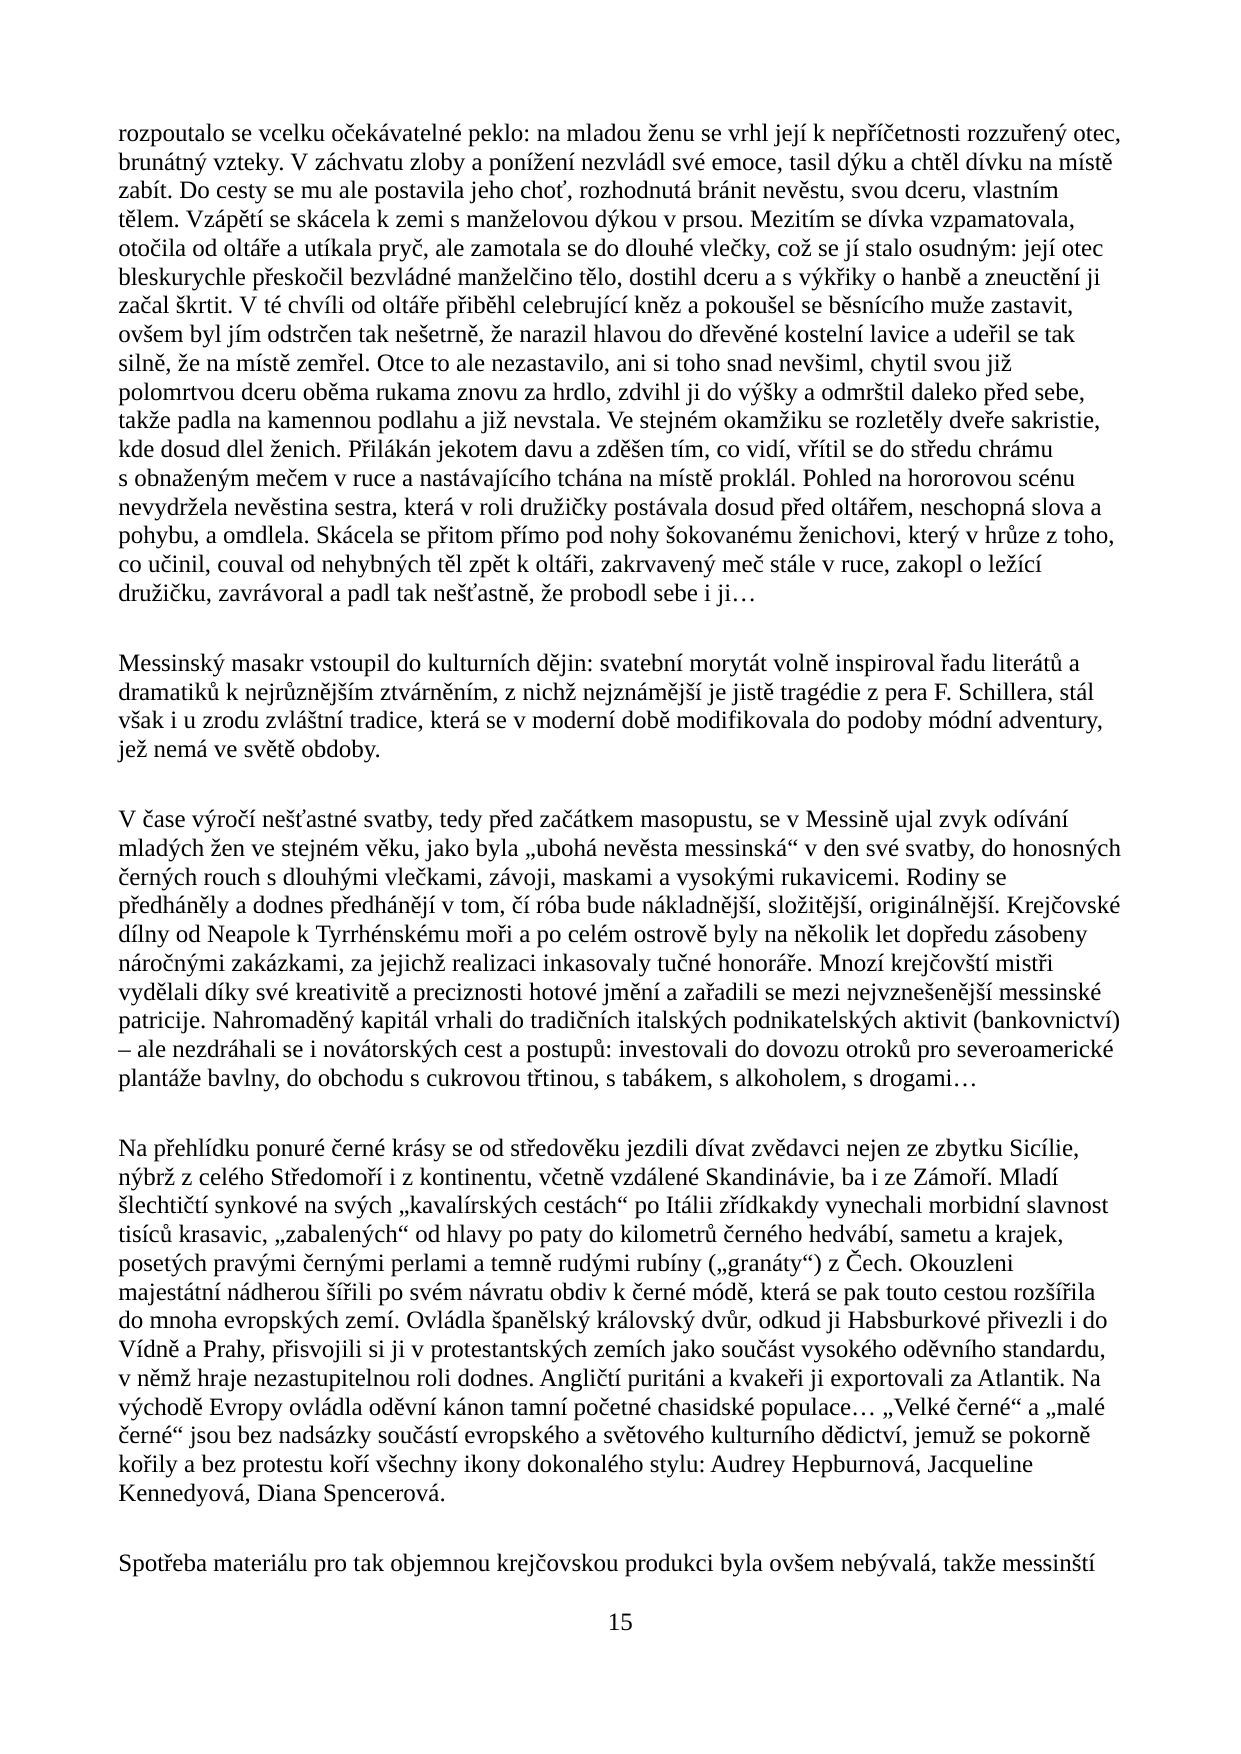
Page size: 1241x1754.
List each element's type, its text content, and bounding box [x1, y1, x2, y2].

text Na přehlídku ponuré černé krásy se od středověku jezdili dívat zvědavci nejen ze zbytku Sicílie, nýbrž z celého Středomoří i z kontinentu, včetně vzdálené Skandinávie, ba i ze Zámoří. Mladí šlechtičtí synkové na svých „kavalírských cestách“ po Itálii zřídkakdy vynechali morbidní slavnost tisíců krasavic, „zabalených“ od hlavy po paty do kilometrů černého hedvábí, sametu a krajek, posetých pravými černými perlami a temně rudými rubíny („granáty“) z Čech. Okouzleni majestátní nádherou šířili po svém návratu obdiv k černé módě, která se pak touto cestou rozšířila do mnoha evropských zemí. Ovládla španělský královský dvůr, odkud ji Habsburkové přivezli i do Vídně a Prahy, přisvojili si ji v protestantských zemích jako součást vysokého oděvního standardu, v němž hraje nezastupitelnou roli dodnes. Angličtí puritáni a kvakeři ji exportovali za Atlantik. Na východě Evropy ovládla oděvní kánon tamní početné chasidské populace… „Velké černé“ a „malé černé“ jsou bez nadsázky součástí evropského a světového kulturního dědictví, jemuž se pokorně kořily a bez protestu koří všechny ikony dokonalého stylu: Audrey Hepburnová, Jacqueline Kennedyová, Diana Spencerová. [118, 1133, 1122, 1536]
text V čase výročí nešťastné svatby, tedy před začátkem masopustu, se v Messině ujal zvyk odívání mladých žen ve stejném věku, jako byla „ubohá nevěsta messinská“ v den své svatby, do honosných černých rouch s dlouhými vlečkami, závoji, maskami a vysokými rukavicemi. Rodiny se předháněly a dodnes předhánějí v tom, čí róba bude nákladnější, složitější, originálnější. Krejčovské dílny od Neapole k Tyrrhénskému moři a po celém ostrově byly na několik let dopředu zásobeny náročnými zakázkami, za jejichž realizaci inkasovaly tučné honoráře. Mnozí krejčovští mistři vydělali díky své kreativitě a preciznosti hotové jmění a zařadili se mezi nejvznešenější messinské patricije. Nahromaděný kapitál vrhali do tradičních italských podnikatelských aktivit (bankovnictví) – ale nezdráhali se i novátorských cest a postupů: investovali do dovozu otroků pro severoamerické plantáže bavlny, do obchodu s cukrovou třtinou, s tabákem, s alkoholem, s drogami… [118, 804, 1122, 1121]
text Spotřeba materiálu pro tak objemnou krejčovskou produkci byla ovšem nebývalá, takže messinští [118, 1548, 1122, 1577]
text rozpoutalo se vcelku očekávatelné peklo: na mladou ženu se vrhl její k nepříčetnosti rozzuřený otec, brunátný vzteky. V záchvatu zloby a ponížení nezvládl své emoce, tasil dýku a chtěl dívku na místě zabít. Do cesty se mu ale postavila jeho choť, rozhodnutá bránit nevěstu, svou dceru, vlastním tělem. Vzápětí se skácela k zemi s manželovou dýkou v prsou. Mezitím se dívka vzpamatovala, otočila od oltáře a utíkala pryč, ale zamotala se do dlouhé vlečky, což se jí stalo osudným: její otec bleskurychle přeskočil bezvládné manželčino tělo, dostihl dceru a s výkřiky o hanbě a zneuctění ji začal škrtit. V té chvíli od oltáře přiběhl celebrující kněz a pokoušel se běsnícího muže zastavit, ovšem byl jím odstrčen tak nešetrně, že narazil hlavou do dřevěné kostelní lavice a udeřil se tak silně, že na místě zemřel. Otce to ale nezastavilo, ani si toho snad nevšiml, chytil svou již polomrtvou dceru oběma rukama znovu za hrdlo, zdvihl ji do výšky a odmrštil daleko před sebe, takže padla na kamennou podlahu a již nevstala. Ve stejném okamžiku se rozletěly dveře sakristie, kde dosud dlel ženich. Přilákán jekotem davu a zděšen tím, co vidí, vřítil se do středu chrámu s obnaženým mečem v ruce a nastávajícího tchána na místě proklál. Pohled na hororovou scénu nevydržela nevěstina sestra, která v roli družičky postávala dosud před oltářem, neschopná slova a pohybu, a omdlela. Skácela se přitom přímo pod nohy šokovanému ženichovi, který v hrůze z toho, co učinil, couval od nehybných těl zpět k oltáři, zakrvavený meč stále v ruce, zakopl o ležící družičku, zavrávoral a padl tak nešťastně, že probodl sebe i ji… [118, 118, 1122, 636]
text Messinský masakr vstoupil do kulturních dějin: svatební morytát volně inspiroval řadu literátů a dramatiků k nejrůznějším ztvárněním, z nichž nejznámější je jistě tragédie z pera F. Schillera, stál však i u zrodu zvláštní tradice, která se v moderní době modifikovala do podoby módní adventury, jež nemá ve světě obdoby. [118, 648, 1122, 792]
